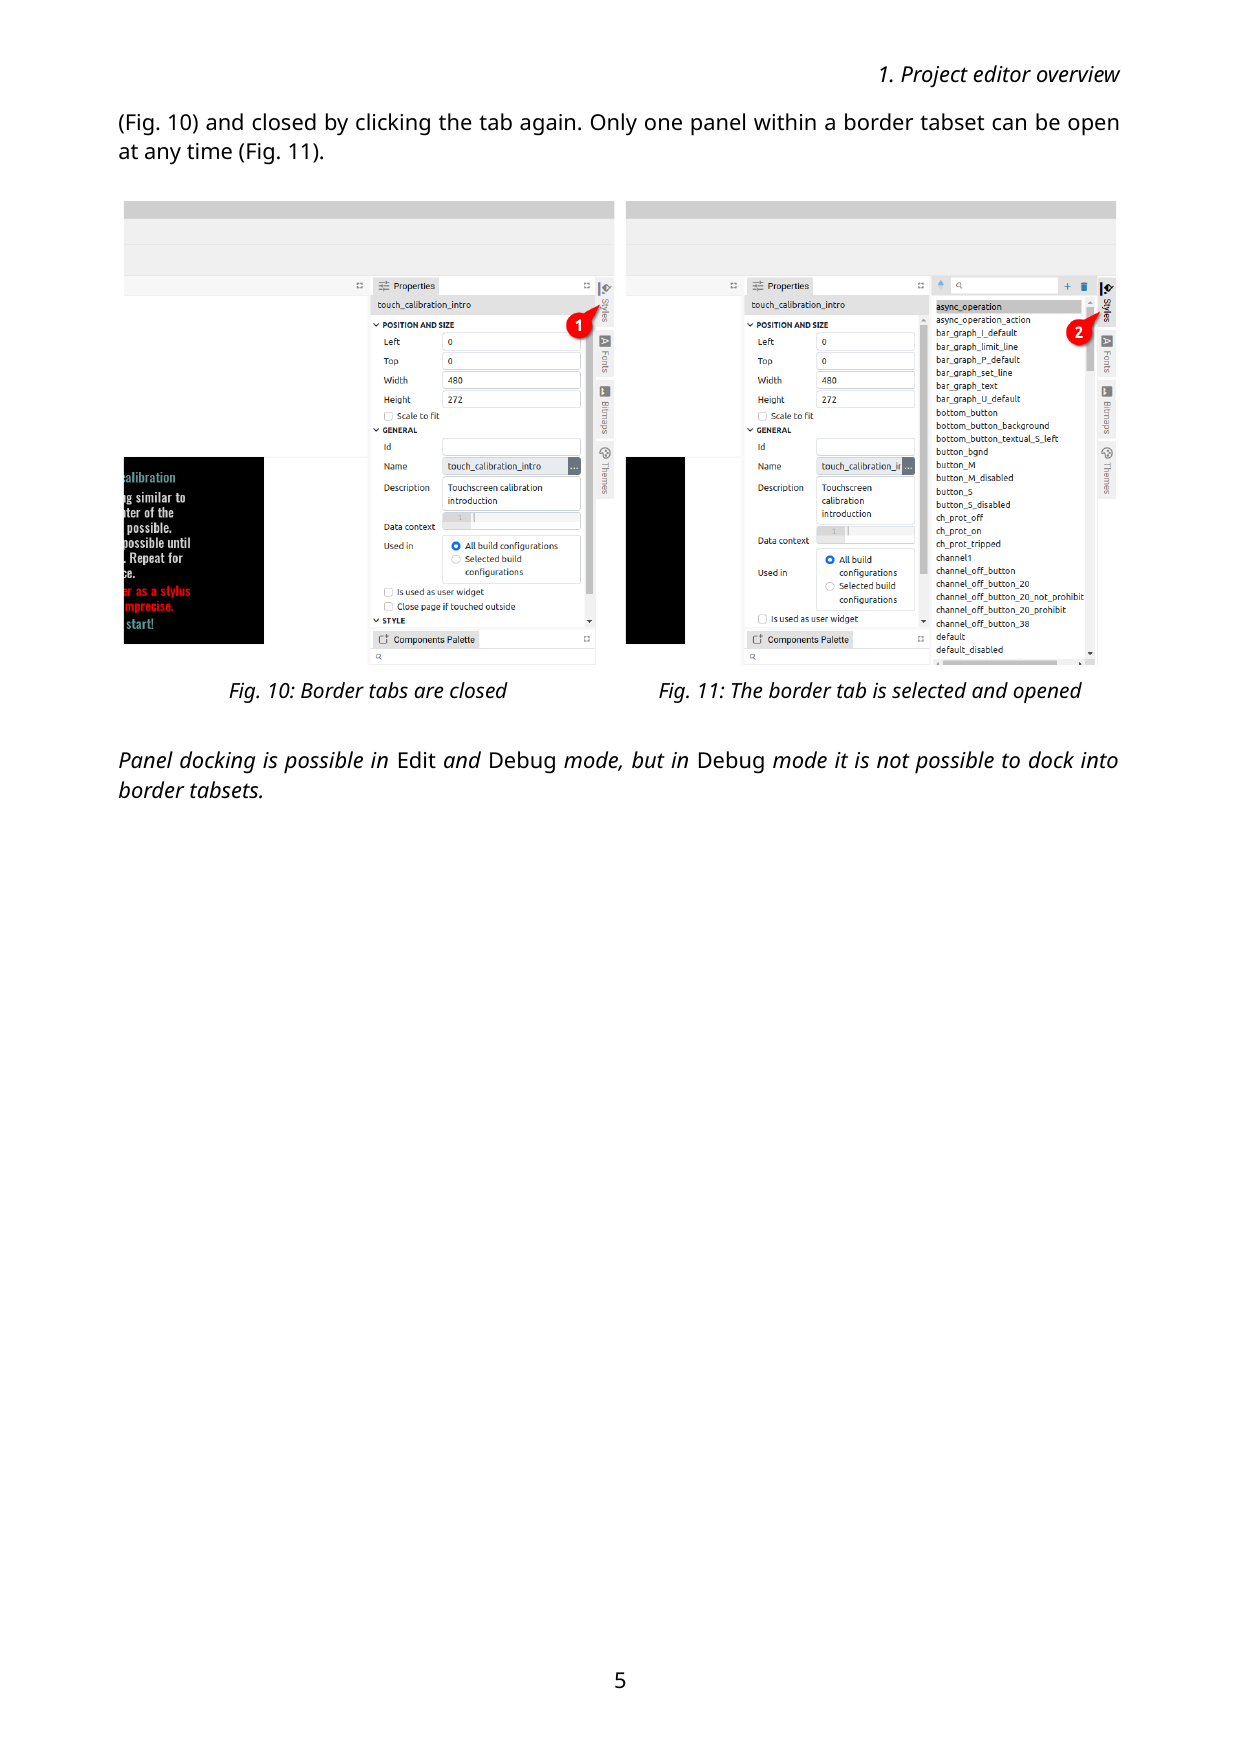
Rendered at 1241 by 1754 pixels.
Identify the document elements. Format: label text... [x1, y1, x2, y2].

table_header [118, 196, 620, 728]
text Panel docking is possible in Edit and Debug mode, but in Debug mode it is not possible to dock into border tabsets. [118, 745, 1122, 804]
text (Fig. 10) and closed by clicking the tab again. Only one panel within a border tabset can be open at any time (Fig. 11). [118, 107, 1122, 166]
table_header [620, 196, 1122, 728]
picture [123, 201, 615, 665]
picture [625, 201, 1117, 665]
